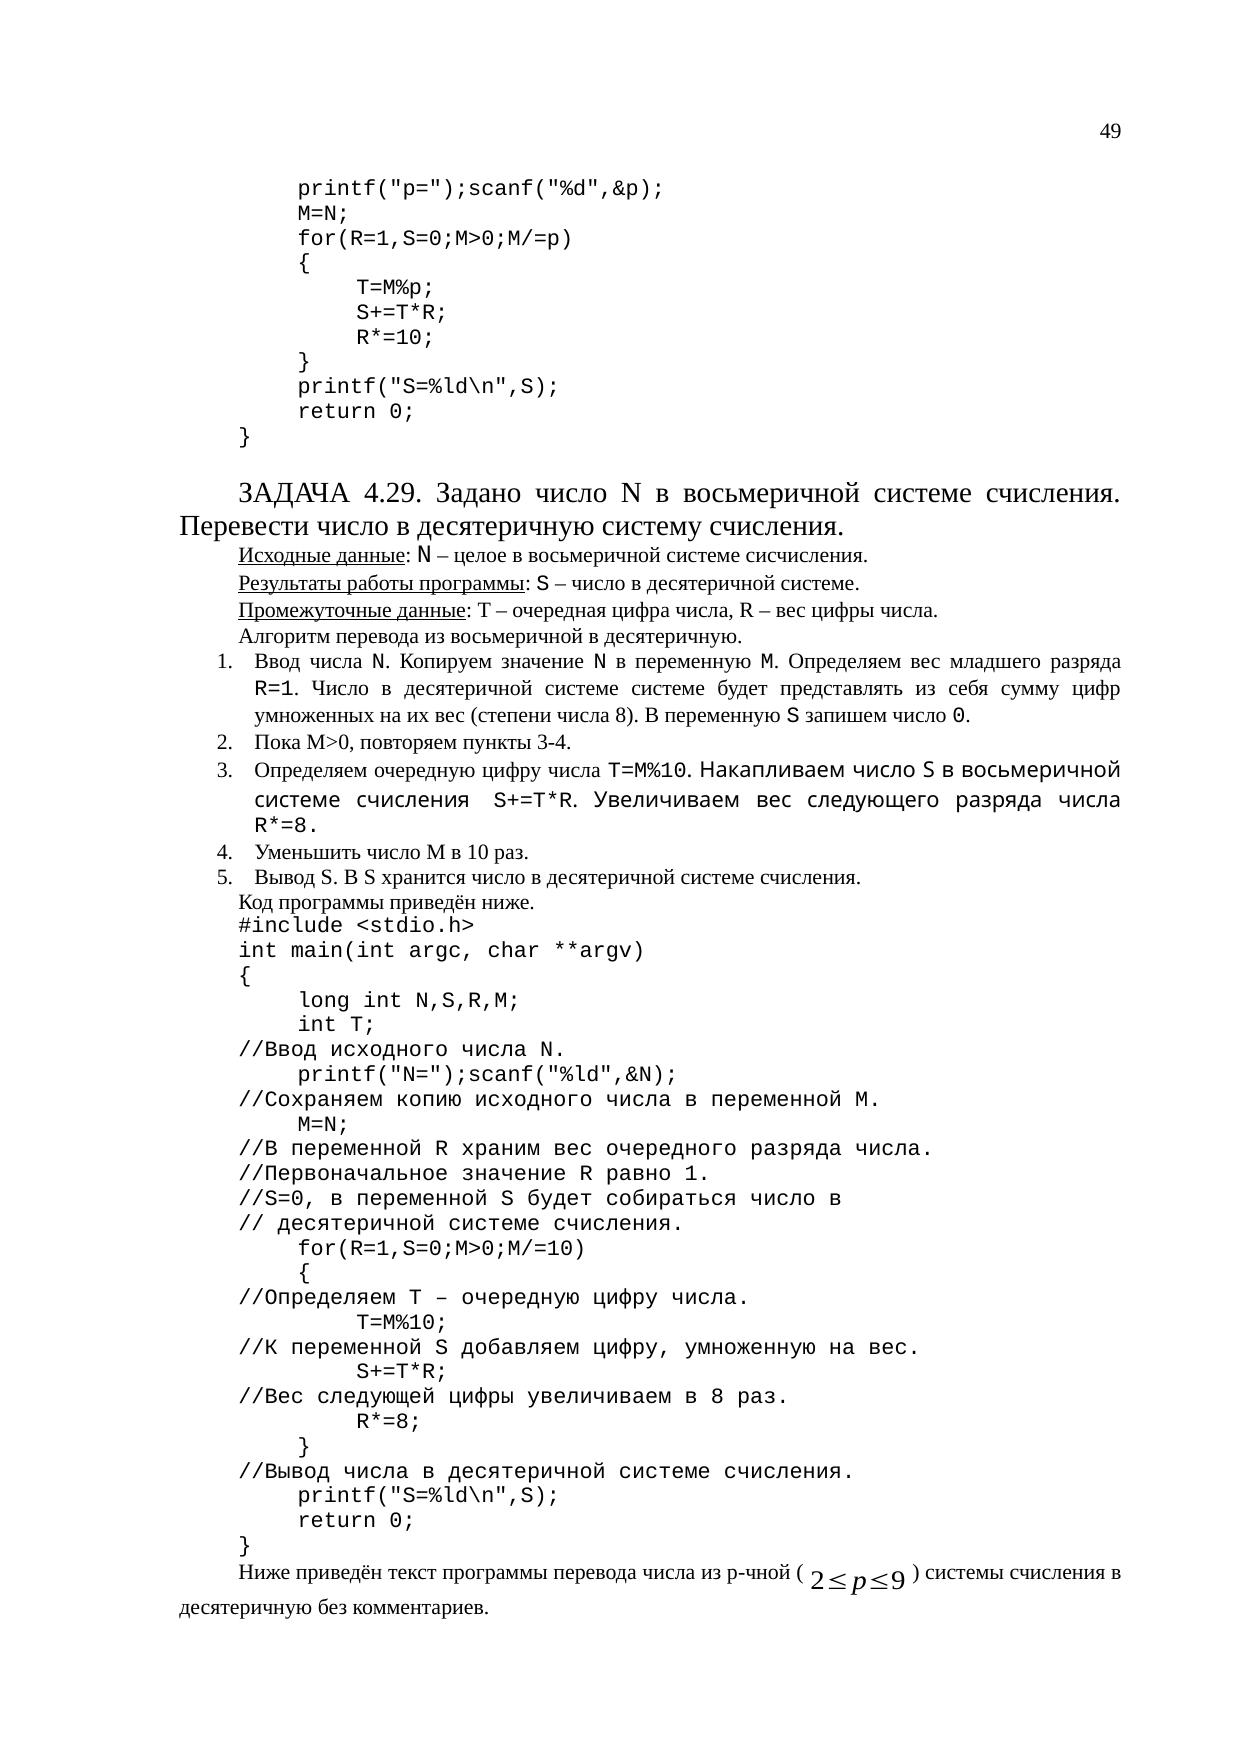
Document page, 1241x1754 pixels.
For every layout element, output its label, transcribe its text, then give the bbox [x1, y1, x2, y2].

text //К переменной S добавляем цифру, умноженную на вес. [238, 1336, 1121, 1361]
text //Вывод числа в десятеричной системе счисления. [238, 1460, 1121, 1484]
text //S=0, в переменной S будет собираться число в [238, 1187, 1121, 1212]
text { [238, 1261, 1121, 1286]
text } [238, 351, 1121, 375]
text //Вес следующей цифры увеличиваем в 8 раз. [238, 1385, 1121, 1410]
text { [238, 964, 1121, 989]
text for(R=1,S=0;M>0;M/=p) [238, 227, 1121, 251]
text // десятеричной системе счисления. [238, 1212, 1121, 1237]
text for(R=1,S=0;M>0;M/=10) [238, 1237, 1121, 1261]
text } [238, 425, 1121, 450]
text T=M%p; [238, 276, 1121, 301]
list Уменьшить число M в 10 раз. [217, 839, 1121, 864]
list Вывод S. В S хранится число в десятеричной системе счисления. [217, 864, 1121, 889]
list Пока M>0, повторяем пункты 3-4. [217, 729, 1121, 754]
text //Определяем T – очередную цифру числа. [238, 1286, 1121, 1311]
text //В переменной R храним вес очередного разряда числа. [238, 1137, 1121, 1162]
text return 0; [238, 1509, 1121, 1534]
text Исходные данные: N – целое в восьмеричной системе сисчисления. [179, 542, 1121, 570]
text Результаты работы программы: S – число в десятеричной системе. [179, 570, 1121, 597]
text Алгоритм перевода из восьмеричной в десятеричную. [179, 623, 1121, 648]
text M=N; [238, 1113, 1121, 1137]
text T=M%10; [238, 1311, 1121, 1336]
text int main(int argc, char **argv) [238, 939, 1121, 964]
text M=N; [238, 202, 1121, 227]
text Промежуточные данные: T – очередная цифра числа, R – вес цифры числа. [179, 597, 1121, 623]
text Ниже приведён текст программы перевода числа из p-чной () системы счисления в десятеричную без комментариев. [179, 1559, 1121, 1619]
text //Первоначальное значение R равно 1. [238, 1162, 1121, 1187]
text } [238, 1435, 1121, 1460]
text R*=8; [238, 1410, 1121, 1435]
text long int N,S,R,M; [238, 989, 1121, 1013]
list Ввод числа N. Копируем значение N в переменную M. Определяем вес младшего разряда R=1. Число в десятеричной системе системе будет представлять из себя сумму цифр умноженных на их вес (степени числа 8). В переменную S запишем число 0. [217, 648, 1121, 729]
text Код программы приведён ниже. [179, 889, 1121, 914]
text ЗАДАЧА 4.29. Задано число N в восьмеричной системе счисления. Перевести число в десятеричную систему счисления. [179, 475, 1121, 542]
text #include <stdio.h> [238, 914, 1121, 939]
text //Сохраняем копию исходного числа в переменной M. [238, 1088, 1121, 1113]
text printf("S=%ld\n",S); [238, 375, 1121, 400]
text R*=10; [238, 326, 1121, 351]
text { [238, 251, 1121, 276]
list Определяем очередную цифру числа T=M%10. Накапливаем число S в восьмеричной системе счисления S+=T*R. Увеличиваем вес следующего разряда числа R*=8. [217, 754, 1121, 839]
text printf("N=");scanf("%ld",&N); [238, 1063, 1121, 1088]
text printf("S=%ld\n",S); [238, 1484, 1121, 1509]
text } [238, 1534, 1121, 1559]
text int T; [238, 1013, 1121, 1038]
text return 0; [238, 400, 1121, 425]
text printf("p=");scanf("%d",&p); [238, 177, 1121, 202]
text S+=T*R; [238, 1361, 1121, 1385]
text S+=T*R; [238, 301, 1121, 326]
text //Ввод исходного числа N. [238, 1038, 1121, 1063]
